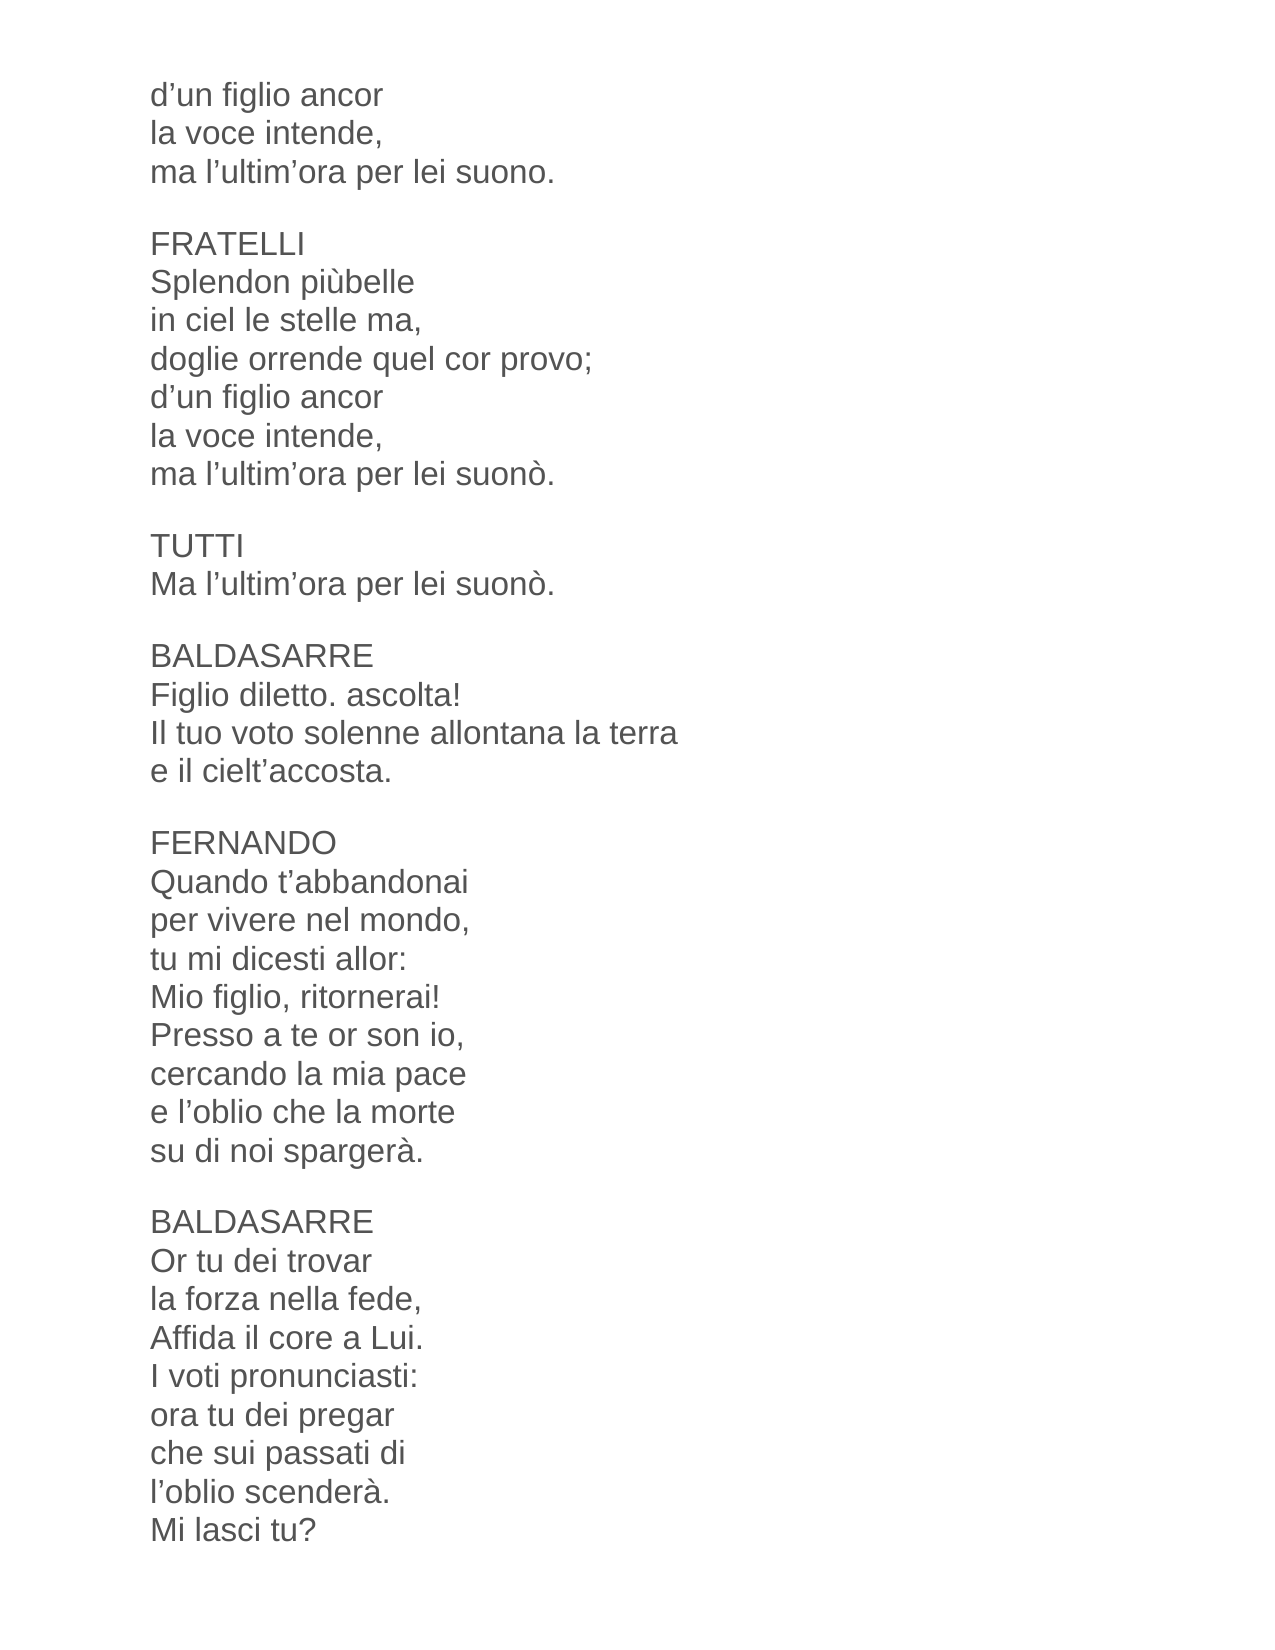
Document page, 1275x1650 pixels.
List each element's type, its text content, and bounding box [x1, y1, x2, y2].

text FRATELLI Splendon piùbelle in ciel le stelle ma, doglie orrende quel cor provo; d’un figlio ancor la voce intende, ma l’ultim’ora per lei suonò. [150, 224, 1125, 493]
text BALDASARRE Figlio diletto. ascolta! Il tuo voto solenne allontana la terra e il cielt’accosta. [150, 636, 1125, 790]
text FERNANDO Quando t’abbandonai per vivere nel mondo, tu mi dicesti allor: Mio figlio, ritornerai! Presso a te or son io, cercando la mia pace e l’oblio che la morte su di noi spargerà. [150, 823, 1125, 1169]
text TUTTI Ma l’ultim’ora per lei suonò. [150, 526, 1125, 603]
text d’un figlio ancor la voce intende, ma l’ultim’ora per lei suono. [150, 75, 1125, 190]
text BALDASARRE Or tu dei trovar la forza nella fede, Affida il core a Lui. I voti pronunciasti: ora tu dei pregar che sui passati di l’oblio scenderà. Mi lasci tu? [150, 1203, 1125, 1548]
